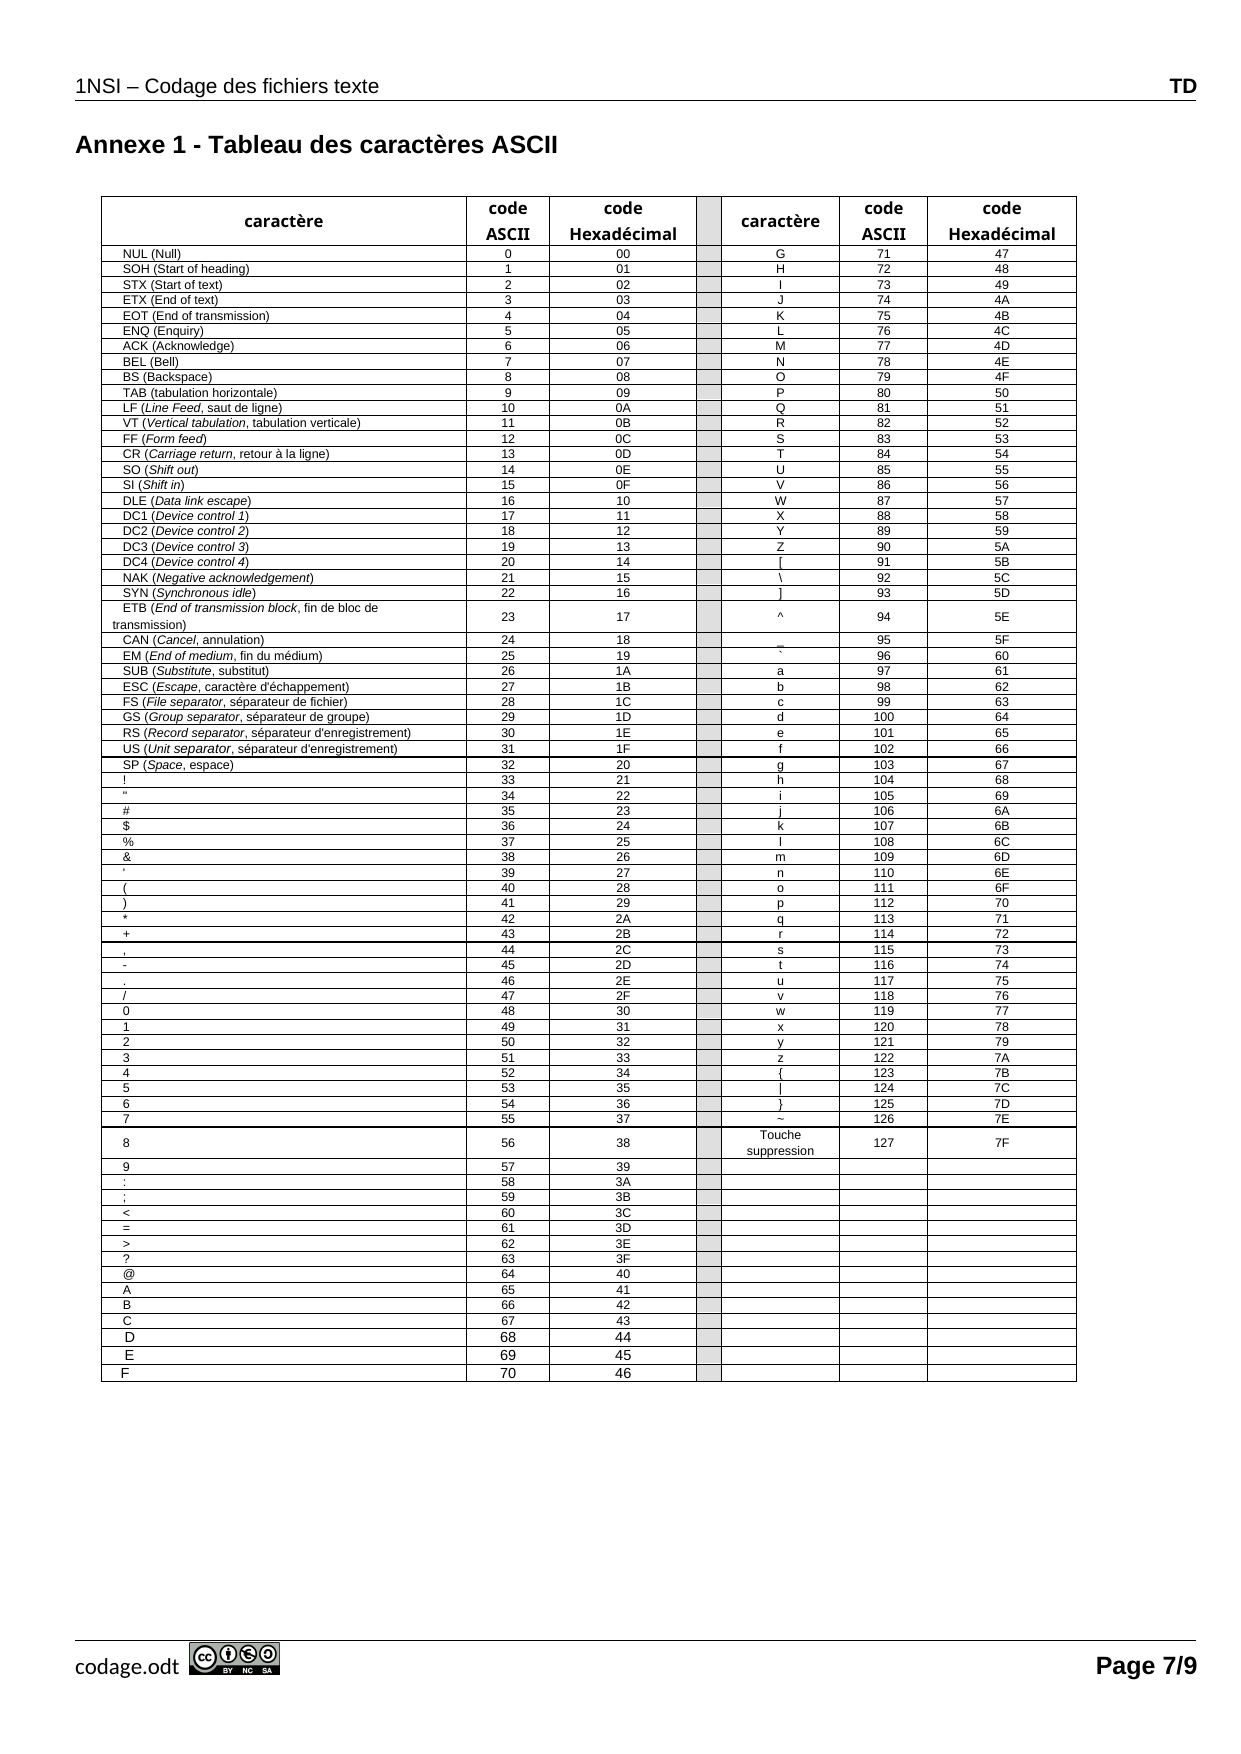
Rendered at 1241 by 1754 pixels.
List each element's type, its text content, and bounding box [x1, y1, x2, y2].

table_cell 56 [928, 478, 1076, 492]
table_cell 24 [467, 633, 549, 647]
table_cell SO (Shift out) [102, 462, 466, 477]
table_cell 11 [467, 416, 549, 430]
table_cell 3 [102, 1050, 466, 1065]
table_cell 67 [928, 758, 1076, 772]
table_cell 1D [550, 710, 696, 724]
table_cell 117 [840, 973, 927, 988]
table_header [697, 197, 721, 245]
table_cell 45 [467, 958, 549, 972]
table_cell G [722, 246, 839, 261]
table_cell 44 [550, 1329, 696, 1346]
table_cell 13 [550, 539, 696, 554]
table_cell 100 [840, 710, 927, 724]
table_cell 0 [467, 246, 549, 261]
table_cell 65 [467, 1283, 549, 1297]
table_cell [697, 570, 721, 584]
table_cell 34 [467, 788, 549, 803]
table_cell 127 [840, 1128, 927, 1158]
table_cell 79 [840, 370, 927, 384]
table_cell 3A [550, 1175, 696, 1189]
table_cell 91 [840, 555, 927, 569]
table_cell ~ [722, 1112, 839, 1126]
table_cell 21 [467, 570, 549, 584]
table_cell 119 [840, 1004, 927, 1018]
table_cell [697, 1112, 721, 1126]
table_cell 08 [550, 370, 696, 384]
table_cell [928, 1329, 1076, 1346]
table_cell 120 [840, 1020, 927, 1034]
table_cell [840, 1252, 927, 1266]
table_cell 17 [550, 601, 696, 632]
table_cell 5B [928, 555, 1076, 569]
table_cell [840, 1329, 927, 1346]
table_cell 7E [928, 1112, 1076, 1126]
table_cell FS (File separator, séparateur de fichier) [102, 695, 466, 709]
table_cell [697, 1020, 721, 1034]
table_cell 126 [840, 1112, 927, 1126]
table_cell 53 [928, 431, 1076, 446]
table_cell [697, 835, 721, 849]
table_cell r [722, 927, 839, 941]
table_cell [928, 1190, 1076, 1204]
table_cell 37 [467, 835, 549, 849]
table_cell 105 [840, 788, 927, 803]
table_cell 32 [550, 1035, 696, 1049]
table_cell 7 [467, 354, 549, 369]
table_cell 114 [840, 927, 927, 941]
table_cell 26 [550, 850, 696, 864]
table_cell 24 [550, 819, 696, 833]
table_cell 06 [550, 339, 696, 353]
table_cell V [722, 478, 839, 492]
table_cell 01 [550, 262, 696, 276]
table_cell [697, 524, 721, 538]
table_cell [928, 1159, 1076, 1174]
table_cell [928, 1365, 1076, 1381]
table_cell ETB (End of transmission block, fin de bloc de transmission) [102, 601, 466, 632]
table_cell [840, 1206, 927, 1220]
table_cell ] [722, 586, 839, 600]
table_cell 61 [467, 1221, 549, 1235]
table_cell 11 [550, 509, 696, 523]
table_cell S [722, 431, 839, 446]
table_cell [697, 1066, 721, 1080]
table_cell [697, 1081, 721, 1096]
table_cell ) [102, 896, 466, 911]
text Annexe 1 - Tableau des caractères ASCII [75, 129, 1196, 158]
table_cell 40 [550, 1267, 696, 1282]
table_cell 93 [840, 586, 927, 600]
table_cell [ [722, 555, 839, 569]
table_cell 9 [467, 385, 549, 399]
table_cell 107 [840, 819, 927, 833]
table_cell _ [722, 633, 839, 647]
table_cell 42 [550, 1298, 696, 1312]
table_cell [697, 943, 721, 957]
table_cell x [722, 1020, 839, 1034]
table_cell [697, 324, 721, 338]
table_cell 82 [840, 416, 927, 430]
table_cell 10 [550, 493, 696, 507]
table_cell [840, 1175, 927, 1189]
table_cell [697, 586, 721, 600]
table_cell [697, 927, 721, 941]
table_cell BEL (Bell) [102, 354, 466, 369]
table_cell E [102, 1347, 466, 1363]
table_cell 35 [550, 1081, 696, 1096]
table_cell 97 [840, 664, 927, 678]
table_cell 62 [928, 679, 1076, 693]
table_cell 112 [840, 896, 927, 911]
table_cell 49 [467, 1020, 549, 1034]
table_cell [697, 788, 721, 803]
table_cell 38 [550, 1128, 696, 1158]
table_cell 50 [928, 385, 1076, 399]
table_cell 48 [467, 1004, 549, 1018]
table_cell 39 [550, 1159, 696, 1174]
table_cell 10 [467, 401, 549, 415]
table_cell 46 [467, 973, 549, 988]
table_cell U [722, 462, 839, 477]
table_cell u [722, 973, 839, 988]
table_cell 98 [840, 679, 927, 693]
table_cell 8 [102, 1128, 466, 1158]
table_cell 4 [102, 1066, 466, 1080]
table_cell 95 [840, 633, 927, 647]
table_cell 3F [550, 1252, 696, 1266]
table_cell 57 [467, 1159, 549, 1174]
table_cell $ [102, 819, 466, 833]
table_cell [697, 509, 721, 523]
table_cell 5E [928, 601, 1076, 632]
table_cell [840, 1347, 927, 1363]
table_cell 34 [550, 1066, 696, 1080]
table_cell 47 [928, 246, 1076, 261]
table_cell 19 [467, 539, 549, 554]
table_cell z [722, 1050, 839, 1065]
table_cell 2B [550, 927, 696, 941]
table_cell CAN (Cancel, annulation) [102, 633, 466, 647]
table_cell 14 [550, 555, 696, 569]
table_cell [697, 758, 721, 772]
table_cell p [722, 896, 839, 911]
table_cell [722, 1190, 839, 1204]
table_cell 7C [928, 1081, 1076, 1096]
table_cell 0E [550, 462, 696, 477]
table_cell 3B [550, 1190, 696, 1204]
table_cell 96 [840, 648, 927, 663]
table_cell [840, 1283, 927, 1297]
table_cell [928, 1221, 1076, 1235]
table_cell ! [102, 773, 466, 787]
table_cell 12 [550, 524, 696, 538]
table_cell 2C [550, 943, 696, 957]
table_cell 71 [840, 246, 927, 261]
table_cell [697, 896, 721, 911]
table_cell 6F [928, 881, 1076, 895]
table_cell 0D [550, 447, 696, 461]
table_cell 68 [928, 773, 1076, 787]
table_cell Touche suppression [722, 1128, 839, 1158]
table_cell [697, 633, 721, 647]
table_header code ASCII [840, 197, 927, 245]
table_cell * [102, 912, 466, 926]
table_cell 87 [840, 493, 927, 507]
table_cell 2D [550, 958, 696, 972]
table_cell , [102, 943, 466, 957]
table_cell [722, 1283, 839, 1297]
table_cell [722, 1314, 839, 1328]
table_cell 04 [550, 308, 696, 322]
table_cell NUL (Null) [102, 246, 466, 261]
table_cell ESC (Escape, caractère d'échappement) [102, 679, 466, 693]
table_cell k [722, 819, 839, 833]
table_header code Hexadécimal [550, 197, 696, 245]
table_cell [697, 601, 721, 632]
table_cell [697, 648, 721, 663]
table_cell " [102, 788, 466, 803]
table_cell DC4 (Device control 4) [102, 555, 466, 569]
table_cell 80 [840, 385, 927, 399]
table_cell [697, 741, 721, 756]
table_cell 23 [467, 601, 549, 632]
table_cell [840, 1159, 927, 1174]
table_cell f [722, 741, 839, 756]
table_cell DC2 (Device control 2) [102, 524, 466, 538]
table_cell - [102, 958, 466, 972]
table_cell 59 [928, 524, 1076, 538]
table_cell 6 [102, 1097, 466, 1111]
table_cell 109 [840, 850, 927, 864]
table_cell [928, 1267, 1076, 1282]
table_cell 42 [467, 912, 549, 926]
table_cell 58 [928, 509, 1076, 523]
table_cell 47 [467, 989, 549, 1003]
table_cell 75 [928, 973, 1076, 988]
table_cell l [722, 835, 839, 849]
table_cell 56 [467, 1128, 549, 1158]
table_cell EM (End of medium, fin du médium) [102, 648, 466, 663]
table_cell 45 [550, 1347, 696, 1363]
table_cell [697, 1298, 721, 1312]
table_cell 73 [840, 277, 927, 292]
table_cell 61 [928, 664, 1076, 678]
table_cell ETX (End of text) [102, 293, 466, 307]
table_cell 7F [928, 1128, 1076, 1158]
table_cell 5D [928, 586, 1076, 600]
table_cell 2 [467, 277, 549, 292]
table_cell & [102, 850, 466, 864]
table_cell 73 [928, 943, 1076, 957]
table_cell 75 [840, 308, 927, 322]
table_cell Y [722, 524, 839, 538]
table_cell [928, 1236, 1076, 1251]
table_cell c [722, 695, 839, 709]
table_cell 20 [550, 758, 696, 772]
table_cell [697, 1050, 721, 1065]
table_cell i [722, 788, 839, 803]
table_cell 52 [467, 1066, 549, 1080]
table_cell 31 [550, 1020, 696, 1034]
table_cell @ [102, 1267, 466, 1282]
table_cell 4A [928, 293, 1076, 307]
table_cell [697, 1283, 721, 1297]
table_cell ^ [722, 601, 839, 632]
table_cell 52 [928, 416, 1076, 430]
table_cell t [722, 958, 839, 972]
table_cell 0A [550, 401, 696, 415]
table_cell 31 [467, 741, 549, 756]
table_cell 38 [467, 850, 549, 864]
table_cell 69 [928, 788, 1076, 803]
table_cell 7 [102, 1112, 466, 1126]
table_cell [697, 1128, 721, 1158]
table_cell [697, 416, 721, 430]
table_header code ASCII [467, 197, 549, 245]
table_cell 54 [467, 1097, 549, 1111]
table_cell 16 [467, 493, 549, 507]
table_cell 3E [550, 1236, 696, 1251]
table_cell STX (Start of text) [102, 277, 466, 292]
table_cell B [102, 1298, 466, 1312]
table_cell 66 [928, 741, 1076, 756]
table_cell 69 [467, 1347, 549, 1363]
table_cell 32 [467, 758, 549, 772]
table_cell 2A [550, 912, 696, 926]
table_cell 111 [840, 881, 927, 895]
table_header code Hexadécimal [928, 197, 1076, 245]
table_cell [697, 308, 721, 322]
table_cell 85 [840, 462, 927, 477]
table_cell 4E [928, 354, 1076, 369]
table_cell 27 [550, 865, 696, 880]
table_cell 4D [928, 339, 1076, 353]
table_cell [697, 695, 721, 709]
table_cell h [722, 773, 839, 787]
table_cell } [722, 1097, 839, 1111]
table_cell 122 [840, 1050, 927, 1065]
table_cell [697, 1159, 721, 1174]
table_cell [697, 339, 721, 353]
table_cell 78 [928, 1020, 1076, 1034]
table_cell 68 [467, 1329, 549, 1346]
table_cell [697, 958, 721, 972]
table_cell : [102, 1175, 466, 1189]
table_cell v [722, 989, 839, 1003]
table_cell \ [722, 570, 839, 584]
table_cell [697, 819, 721, 833]
table_cell 2 [102, 1035, 466, 1049]
table_cell [697, 246, 721, 261]
table_cell SI (Shift in) [102, 478, 466, 492]
table_cell [722, 1159, 839, 1174]
table_cell 70 [928, 896, 1076, 911]
table_cell I [722, 277, 839, 292]
table_cell y [722, 1035, 839, 1049]
table_cell s [722, 943, 839, 957]
table_cell 29 [467, 710, 549, 724]
table_cell [840, 1298, 927, 1312]
table_cell 70 [467, 1365, 549, 1381]
table_header caractère [722, 197, 839, 245]
table_cell 63 [928, 695, 1076, 709]
table_cell 49 [928, 277, 1076, 292]
table_cell 60 [928, 648, 1076, 663]
table_cell 74 [928, 958, 1076, 972]
table_cell [697, 1365, 721, 1381]
table_cell 79 [928, 1035, 1076, 1049]
table_cell 22 [550, 788, 696, 803]
table_cell 60 [467, 1206, 549, 1220]
table_cell L [722, 324, 839, 338]
table_cell 27 [467, 679, 549, 693]
table_cell 55 [467, 1112, 549, 1126]
table_cell VT (Vertical tabulation, tabulation verticale) [102, 416, 466, 430]
table_cell [697, 1206, 721, 1220]
table_cell [697, 354, 721, 369]
table_cell ` [722, 648, 839, 663]
table_cell 2E [550, 973, 696, 988]
table_cell 1B [550, 679, 696, 693]
table_cell 116 [840, 958, 927, 972]
table_cell [697, 1221, 721, 1235]
table_cell 40 [467, 881, 549, 895]
table_cell 118 [840, 989, 927, 1003]
table_cell 36 [467, 819, 549, 833]
table_cell ; [102, 1190, 466, 1204]
table_cell 2F [550, 989, 696, 1003]
table_cell 50 [467, 1035, 549, 1049]
table_cell NAK (Negative acknowledgement) [102, 570, 466, 584]
table_cell 4 [467, 308, 549, 322]
table_cell { [722, 1066, 839, 1080]
table_cell [697, 1236, 721, 1251]
table_cell j [722, 804, 839, 818]
table_cell 6 [467, 339, 549, 353]
table_cell [697, 1175, 721, 1189]
table_cell D [102, 1329, 466, 1346]
table_cell 64 [467, 1267, 549, 1282]
table_cell [722, 1298, 839, 1312]
table_cell [840, 1267, 927, 1282]
table_cell 3 [467, 293, 549, 307]
table_cell = [102, 1221, 466, 1235]
table_cell [697, 865, 721, 880]
table_cell 123 [840, 1066, 927, 1080]
table_cell [722, 1347, 839, 1363]
table_cell 1A [550, 664, 696, 678]
table_cell Z [722, 539, 839, 554]
table_cell 124 [840, 1081, 927, 1096]
table_cell > [102, 1236, 466, 1251]
table_cell [928, 1347, 1076, 1363]
table_cell [697, 1097, 721, 1111]
table_cell w [722, 1004, 839, 1018]
table_cell 103 [840, 758, 927, 772]
table_cell 7A [928, 1050, 1076, 1065]
table_cell SOH (Start of heading) [102, 262, 466, 276]
table_cell [697, 539, 721, 554]
table_cell 14 [467, 462, 549, 477]
table_cell 101 [840, 725, 927, 740]
table_cell ( [102, 881, 466, 895]
table_cell [840, 1236, 927, 1251]
table_cell 07 [550, 354, 696, 369]
table_cell [722, 1221, 839, 1235]
table_cell R [722, 416, 839, 430]
table_cell . [102, 973, 466, 988]
table_cell 55 [928, 462, 1076, 477]
table_cell 86 [840, 478, 927, 492]
table_cell g [722, 758, 839, 772]
table_header caractère [102, 197, 466, 245]
table_cell 77 [928, 1004, 1076, 1018]
table_cell 51 [467, 1050, 549, 1065]
table_cell LF (Line Feed, saut de ligne) [102, 401, 466, 415]
table_cell + [102, 927, 466, 941]
table_cell 102 [840, 741, 927, 756]
table_cell 6A [928, 804, 1076, 818]
table_cell [697, 850, 721, 864]
table_cell [697, 881, 721, 895]
table_cell 4C [928, 324, 1076, 338]
table_cell 28 [467, 695, 549, 709]
table_cell d [722, 710, 839, 724]
table_cell [697, 710, 721, 724]
table_cell 26 [467, 664, 549, 678]
table_cell DC3 (Device control 3) [102, 539, 466, 554]
table_cell 1F [550, 741, 696, 756]
table_cell [697, 447, 721, 461]
table_cell 67 [467, 1314, 549, 1328]
table_cell 74 [840, 293, 927, 307]
table_cell 88 [840, 509, 927, 523]
table_cell 62 [467, 1236, 549, 1251]
table_cell [697, 989, 721, 1003]
table_cell H [722, 262, 839, 276]
table_cell 15 [550, 570, 696, 584]
table_cell [722, 1252, 839, 1266]
table_cell X [722, 509, 839, 523]
table_cell 05 [550, 324, 696, 338]
table_cell 23 [550, 804, 696, 818]
table_cell 09 [550, 385, 696, 399]
table_cell 64 [928, 710, 1076, 724]
table_cell 19 [550, 648, 696, 663]
table_cell [722, 1329, 839, 1346]
table_cell 6D [928, 850, 1076, 864]
table_cell o [722, 881, 839, 895]
table_cell 41 [550, 1283, 696, 1297]
table_cell 71 [928, 912, 1076, 926]
table_cell W [722, 493, 839, 507]
table_cell 25 [550, 835, 696, 849]
table_cell n [722, 865, 839, 880]
table_cell 106 [840, 804, 927, 818]
table_cell 3C [550, 1206, 696, 1220]
table_cell SYN (Synchronous idle) [102, 586, 466, 600]
table_cell 37 [550, 1112, 696, 1126]
table_cell 5 [467, 324, 549, 338]
table_cell A [102, 1283, 466, 1297]
table_cell [697, 1347, 721, 1363]
table_cell 16 [550, 586, 696, 600]
table_cell M [722, 339, 839, 353]
table_cell 43 [550, 1314, 696, 1328]
table_cell 83 [840, 431, 927, 446]
table_cell [840, 1221, 927, 1235]
table_cell [928, 1283, 1076, 1297]
table_cell [722, 1175, 839, 1189]
table_cell 5F [928, 633, 1076, 647]
table_cell 22 [467, 586, 549, 600]
table_cell [697, 370, 721, 384]
table_cell 17 [467, 509, 549, 523]
table_cell 113 [840, 912, 927, 926]
table_cell ? [102, 1252, 466, 1266]
table_cell 0F [550, 478, 696, 492]
table_cell 84 [840, 447, 927, 461]
table_cell 72 [840, 262, 927, 276]
table_cell 48 [928, 262, 1076, 276]
table_cell [928, 1298, 1076, 1312]
table_cell 54 [928, 447, 1076, 461]
table_cell 5 [102, 1081, 466, 1096]
table_cell [697, 555, 721, 569]
table_cell 51 [928, 401, 1076, 415]
table_cell 03 [550, 293, 696, 307]
table_cell 5A [928, 539, 1076, 554]
table_cell 30 [467, 725, 549, 740]
table_cell 7B [928, 1066, 1076, 1080]
table_cell Q [722, 401, 839, 415]
table_cell 104 [840, 773, 927, 787]
table_cell [697, 1314, 721, 1328]
table_cell 72 [928, 927, 1076, 941]
table_cell 4B [928, 308, 1076, 322]
table_cell 29 [550, 896, 696, 911]
table_cell 02 [550, 277, 696, 292]
table_cell [928, 1206, 1076, 1220]
table_cell 94 [840, 601, 927, 632]
table_cell 18 [467, 524, 549, 538]
table_cell [722, 1365, 839, 1381]
table_cell [697, 293, 721, 307]
table_cell EOT (End of transmission) [102, 308, 466, 322]
table_cell TAB (tabulation horizontale) [102, 385, 466, 399]
table_cell 99 [840, 695, 927, 709]
table_cell 59 [467, 1190, 549, 1204]
table_cell DC1 (Device control 1) [102, 509, 466, 523]
table_cell 35 [467, 804, 549, 818]
table_cell 25 [467, 648, 549, 663]
table_cell b [722, 679, 839, 693]
table_cell [722, 1206, 839, 1220]
table_cell / [102, 989, 466, 1003]
table_cell 39 [467, 865, 549, 880]
table_cell < [102, 1206, 466, 1220]
table_cell 1 [467, 262, 549, 276]
table_cell 0B [550, 416, 696, 430]
table_cell [840, 1365, 927, 1381]
table_cell P [722, 385, 839, 399]
table_cell [697, 462, 721, 477]
table_cell [697, 277, 721, 292]
table_cell 81 [840, 401, 927, 415]
table_cell T [722, 447, 839, 461]
table_cell 5C [928, 570, 1076, 584]
table_cell J [722, 293, 839, 307]
table_cell 9 [102, 1159, 466, 1174]
table_cell [697, 773, 721, 787]
table_cell 8 [467, 370, 549, 384]
table_cell US (Unit separator, séparateur d'enregistrement) [102, 741, 466, 756]
table_cell [697, 1035, 721, 1049]
table_cell [697, 1252, 721, 1266]
table_cell 30 [550, 1004, 696, 1018]
table_cell [697, 1190, 721, 1204]
table_cell q [722, 912, 839, 926]
table_cell 110 [840, 865, 927, 880]
table_cell [697, 1329, 721, 1346]
table_cell 90 [840, 539, 927, 554]
table_cell [697, 725, 721, 740]
table_cell [697, 1004, 721, 1018]
table_cell FF (Form feed) [102, 431, 466, 446]
table_cell 33 [550, 1050, 696, 1065]
table_cell 0C [550, 431, 696, 446]
table_cell [928, 1252, 1076, 1266]
table_cell [722, 1236, 839, 1251]
table_cell [697, 679, 721, 693]
table_cell 43 [467, 927, 549, 941]
table_cell 36 [550, 1097, 696, 1111]
table_cell [697, 664, 721, 678]
table_cell DLE (Data link escape) [102, 493, 466, 507]
table_cell 76 [928, 989, 1076, 1003]
table_cell RS (Record separator, séparateur d'enregistrement) [102, 725, 466, 740]
table_cell 58 [467, 1175, 549, 1189]
table_cell m [722, 850, 839, 864]
table_cell [722, 1267, 839, 1282]
table_cell # [102, 804, 466, 818]
table_cell [697, 478, 721, 492]
table_cell N [722, 354, 839, 369]
table_cell C [102, 1314, 466, 1328]
table_cell 44 [467, 943, 549, 957]
table_cell 15 [467, 478, 549, 492]
table_cell GS (Group separator, séparateur de groupe) [102, 710, 466, 724]
table_cell ENQ (Enquiry) [102, 324, 466, 338]
table_cell 53 [467, 1081, 549, 1096]
table_cell 63 [467, 1252, 549, 1266]
table_cell [697, 912, 721, 926]
table_cell [840, 1190, 927, 1204]
table_cell CR (Carriage return, retour à la ligne) [102, 447, 466, 461]
table_cell 41 [467, 896, 549, 911]
table_cell 12 [467, 431, 549, 446]
table_cell [697, 1267, 721, 1282]
table_cell 77 [840, 339, 927, 353]
table_cell | [722, 1081, 839, 1096]
table_cell 18 [550, 633, 696, 647]
table_cell 13 [467, 447, 549, 461]
table_cell 78 [840, 354, 927, 369]
table_cell 6C [928, 835, 1076, 849]
table_cell 1 [102, 1020, 466, 1034]
table_cell 21 [550, 773, 696, 787]
table_cell e [722, 725, 839, 740]
table_cell [697, 431, 721, 446]
table_cell 66 [467, 1298, 549, 1312]
table_cell [697, 804, 721, 818]
table_cell 92 [840, 570, 927, 584]
table_cell ' [102, 865, 466, 880]
table_cell 28 [550, 881, 696, 895]
table_cell 1C [550, 695, 696, 709]
table_cell 65 [928, 725, 1076, 740]
table_cell [928, 1175, 1076, 1189]
table_cell [697, 973, 721, 988]
table_cell SUB (Substitute, substitut) [102, 664, 466, 678]
table_cell 0 [102, 1004, 466, 1018]
picture [189, 1642, 280, 1675]
table_cell ACK (Acknowledge) [102, 339, 466, 353]
table_cell SP (Space, espace) [102, 758, 466, 772]
table_cell 20 [467, 555, 549, 569]
table_cell 00 [550, 246, 696, 261]
table_cell 6B [928, 819, 1076, 833]
table_cell O [722, 370, 839, 384]
table_cell % [102, 835, 466, 849]
table_cell F [102, 1365, 466, 1381]
table_cell 89 [840, 524, 927, 538]
table_cell [928, 1314, 1076, 1328]
table_cell 1E [550, 725, 696, 740]
table_cell [697, 493, 721, 507]
table_cell 108 [840, 835, 927, 849]
table_cell [697, 401, 721, 415]
table_cell 4F [928, 370, 1076, 384]
table_cell 57 [928, 493, 1076, 507]
table_cell a [722, 664, 839, 678]
table_cell 115 [840, 943, 927, 957]
table_cell K [722, 308, 839, 322]
table_cell 121 [840, 1035, 927, 1049]
table_cell 3D [550, 1221, 696, 1235]
table_cell 46 [550, 1365, 696, 1381]
table_cell 7D [928, 1097, 1076, 1111]
table_cell BS (Backspace) [102, 370, 466, 384]
table_cell [697, 385, 721, 399]
table_cell [697, 262, 721, 276]
table_cell 6E [928, 865, 1076, 880]
table_cell 76 [840, 324, 927, 338]
table_cell 125 [840, 1097, 927, 1111]
table_cell 33 [467, 773, 549, 787]
table_cell [840, 1314, 927, 1328]
